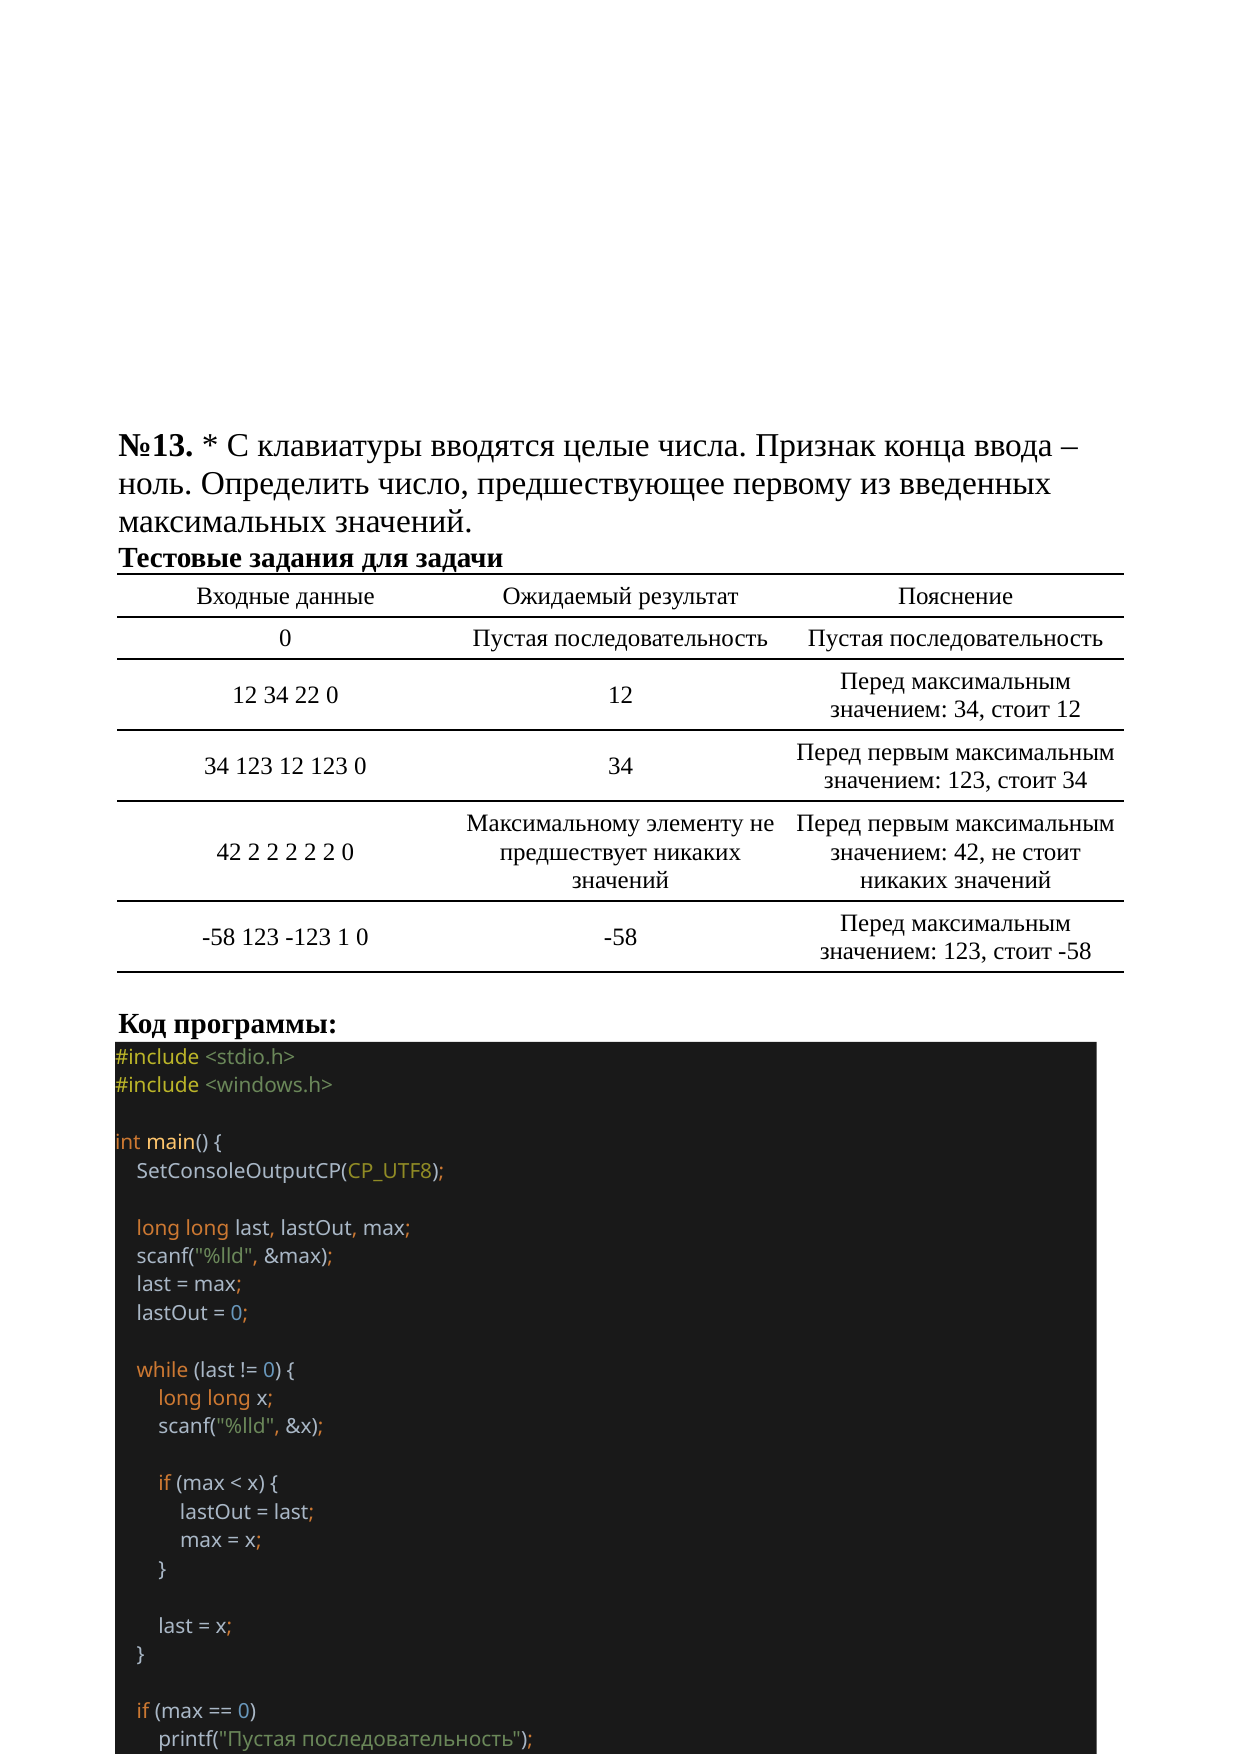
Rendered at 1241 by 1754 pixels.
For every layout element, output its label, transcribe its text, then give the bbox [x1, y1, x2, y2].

table_cell Перед максимальным значением: 123, стоит -58 [788, 902, 1123, 971]
table_cell Максимальному элементу не предшествует никаких значений [453, 802, 787, 900]
table_cell 0 [117, 618, 453, 658]
table_header Входные данные [117, 575, 453, 616]
text №13. * С клавиатуры вводятся целые числа. Признак конца ввода – ноль. Определить число, предшествующее первому из введенных максимальных значений. [118, 425, 1122, 540]
table_cell -58 [453, 902, 787, 971]
table_cell 12 [453, 660, 787, 729]
table_cell -58 123 -123 1 0 [117, 902, 453, 971]
table_cell Пустая последовательность [788, 618, 1123, 658]
table_cell Перед первым максимальным значением: 123, стоит 34 [788, 731, 1123, 800]
table_cell Перед первым максимальным значением: 42, не стоит никаких значений [788, 802, 1123, 900]
table_cell Перед максимальным значением: 34, стоит 12 [788, 660, 1123, 729]
table_cell 34 123 12 123 0 [117, 731, 453, 800]
table_header Ожидаемый результат [453, 575, 787, 616]
table_cell 34 [453, 731, 787, 800]
table_cell Пустая последовательность [453, 618, 787, 658]
table_cell 42 2 2 2 2 2 0 [117, 802, 453, 900]
text Код программы: [118, 1006, 1122, 1040]
table_header Пояснение [788, 575, 1123, 616]
text Тестовые задания для задачи [118, 540, 1122, 573]
table_cell 12 34 22 0 [117, 660, 453, 729]
